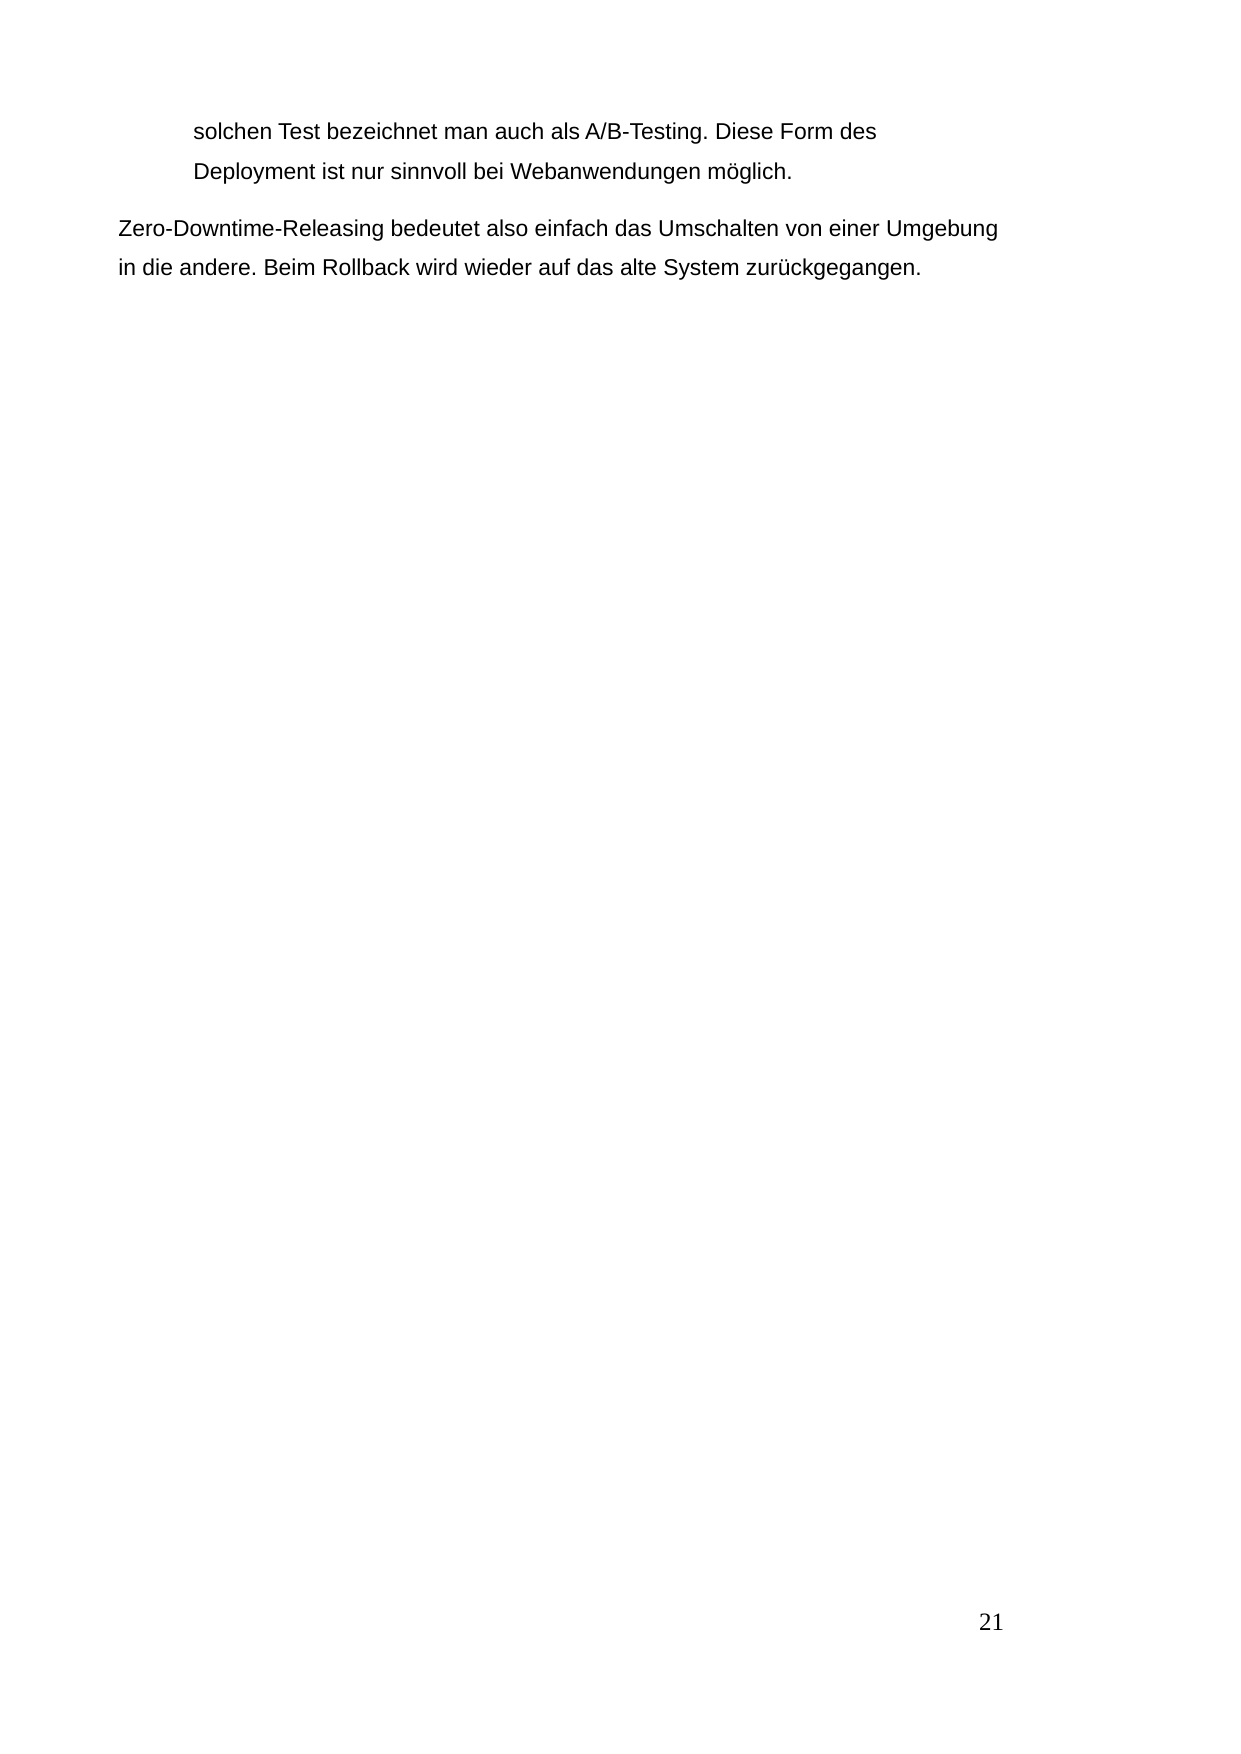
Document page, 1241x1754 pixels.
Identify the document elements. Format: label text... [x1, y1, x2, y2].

text Zero-Downtime-Releasing bedeutet also einfach das Umschalten von einer Umgebung in die andere. Beim Rollback wird wieder auf das alte System zurückgegangen. [118, 215, 1004, 281]
list solchen Test bezeichnet man auch als A/B-Testing. Diese Form des Deployment ist nur sinnvoll bei Webanwendungen möglich. [156, 118, 1004, 184]
